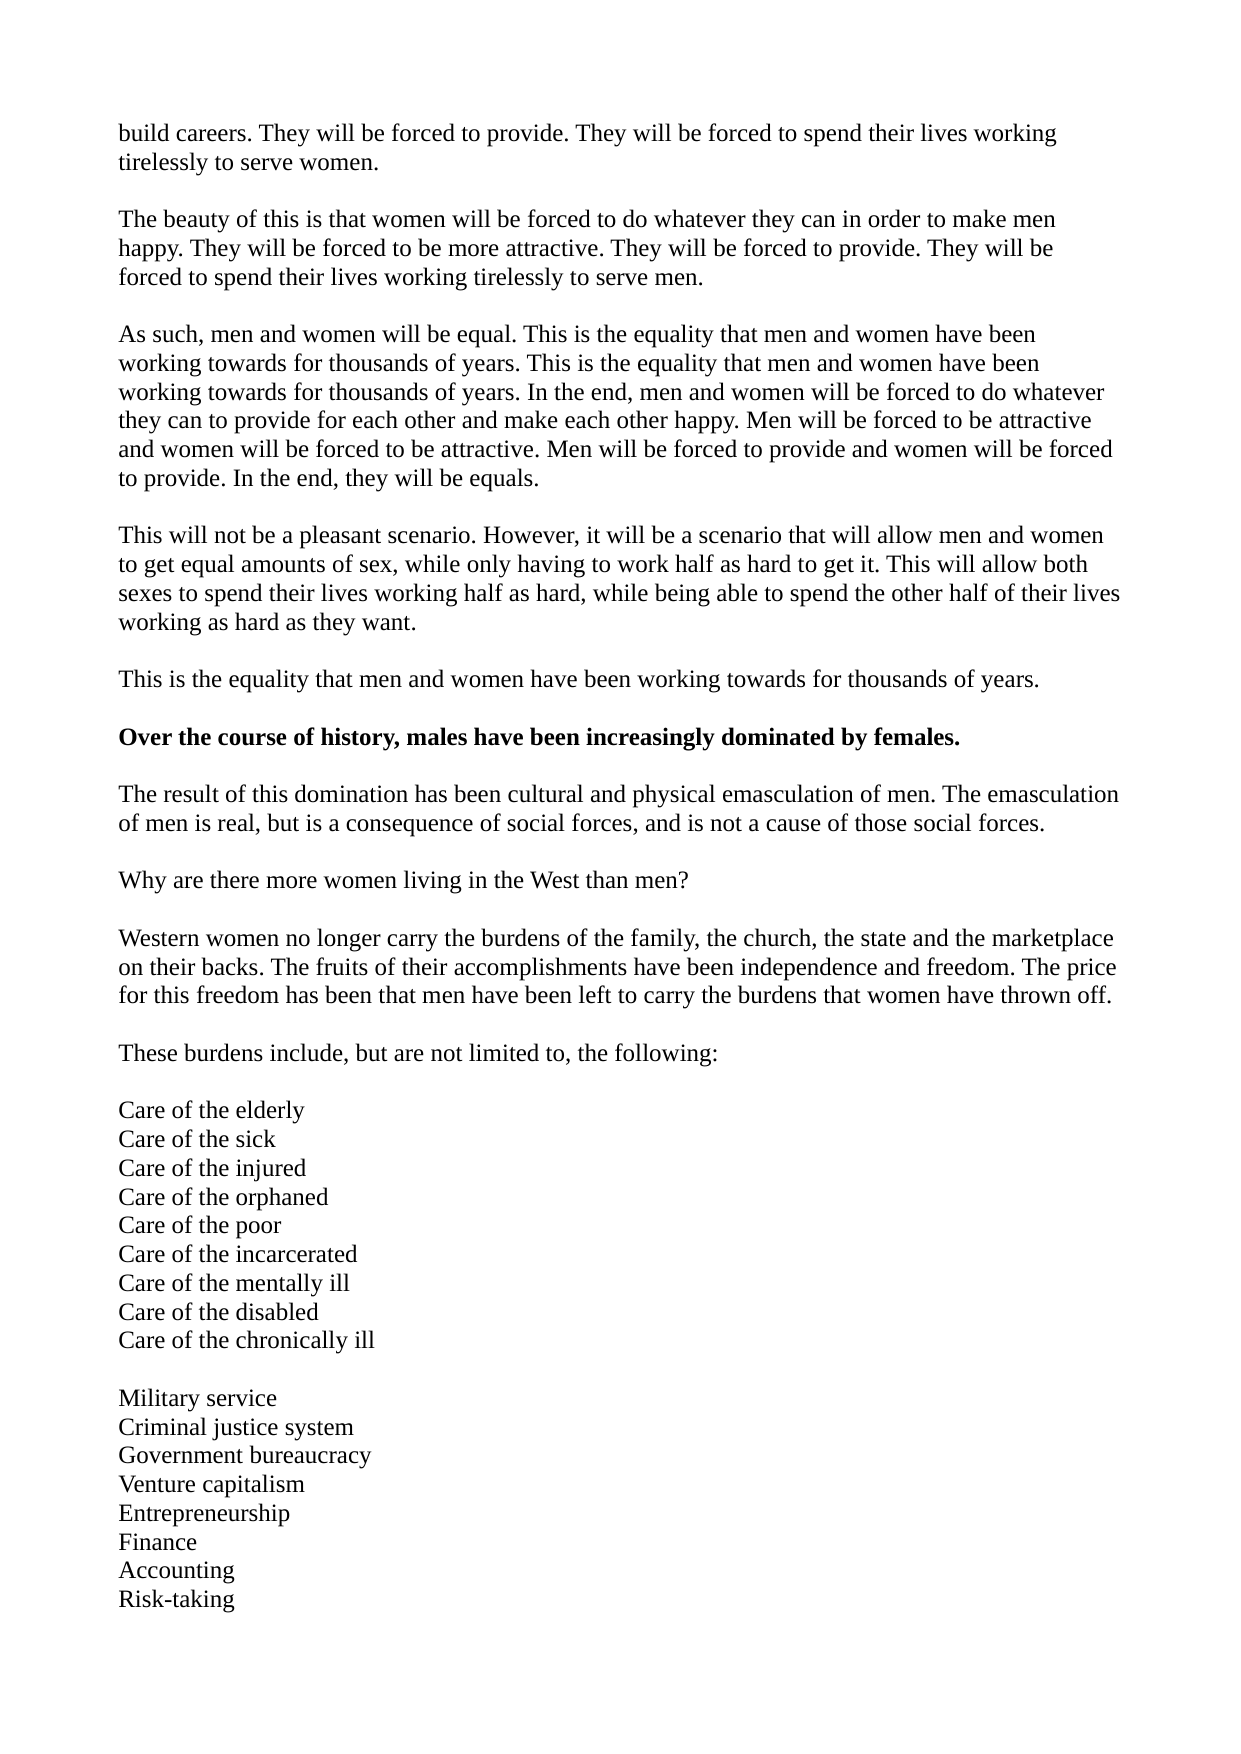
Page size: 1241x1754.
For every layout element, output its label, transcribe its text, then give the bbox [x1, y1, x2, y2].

text Government bureaucracy [118, 1441, 1122, 1469]
text Over the course of history, males have been increasingly dominated by females. [118, 722, 1122, 751]
text Western women no longer carry the burdens of the family, the church, the state and the marketplace on their backs. The fruits of their accomplishments have been independence and freedom. The price for this freedom has been that men have been left to carry the burdens that women have thrown off. [118, 923, 1122, 1009]
text Care of the incarcerated [118, 1239, 1122, 1268]
text Care of the injured [118, 1153, 1122, 1182]
text The result of this domination has been cultural and physical emasculation of men. The emasculation of men is real, but is a consequence of social forces, and is not a cause of those social forces. [118, 779, 1122, 837]
text These burdens include, but are not limited to, the following: [118, 1038, 1122, 1067]
text This will not be a pleasant scenario. However, it will be a scenario that will allow men and women to get equal amounts of sex, while only having to work half as hard to get it. This will allow both sexes to spend their lives working half as hard, while being able to spend the other half of their lives working as hard as they want. [118, 521, 1122, 636]
text Care of the disabled [118, 1297, 1122, 1326]
text Criminal justice system [118, 1412, 1122, 1441]
text Care of the mentally ill [118, 1268, 1122, 1297]
text Finance [118, 1527, 1122, 1556]
text This is the equality that men and women have been working towards for thousands of years. [118, 664, 1122, 693]
text Military service [118, 1383, 1122, 1412]
text Care of the poor [118, 1211, 1122, 1239]
text Entrepreneurship [118, 1498, 1122, 1527]
text Venture capitalism [118, 1469, 1122, 1498]
text Accounting [118, 1556, 1122, 1584]
text Care of the chronically ill [118, 1326, 1122, 1354]
text Risk-taking [118, 1584, 1122, 1613]
text build careers. They will be forced to provide. They will be forced to spend their lives working tirelessly to serve women. [118, 118, 1122, 176]
text Care of the elderly [118, 1096, 1122, 1124]
text Why are there more women living in the West than men? [118, 866, 1122, 894]
text The beauty of this is that women will be forced to do whatever they can in order to make men happy. They will be forced to be more attractive. They will be forced to provide. They will be forced to spend their lives working tirelessly to serve men. [118, 204, 1122, 291]
text Care of the sick [118, 1124, 1122, 1153]
text As such, men and women will be equal. This is the equality that men and women have been working towards for thousands of years. This is the equality that men and women have been working towards for thousands of years. In the end, men and women will be forced to do whatever they can to provide for each other and make each other happy. Men will be forced to be attractive and women will be forced to be attractive. Men will be forced to provide and women will be forced to provide. In the end, they will be equals. [118, 319, 1122, 492]
text Care of the orphaned [118, 1182, 1122, 1211]
